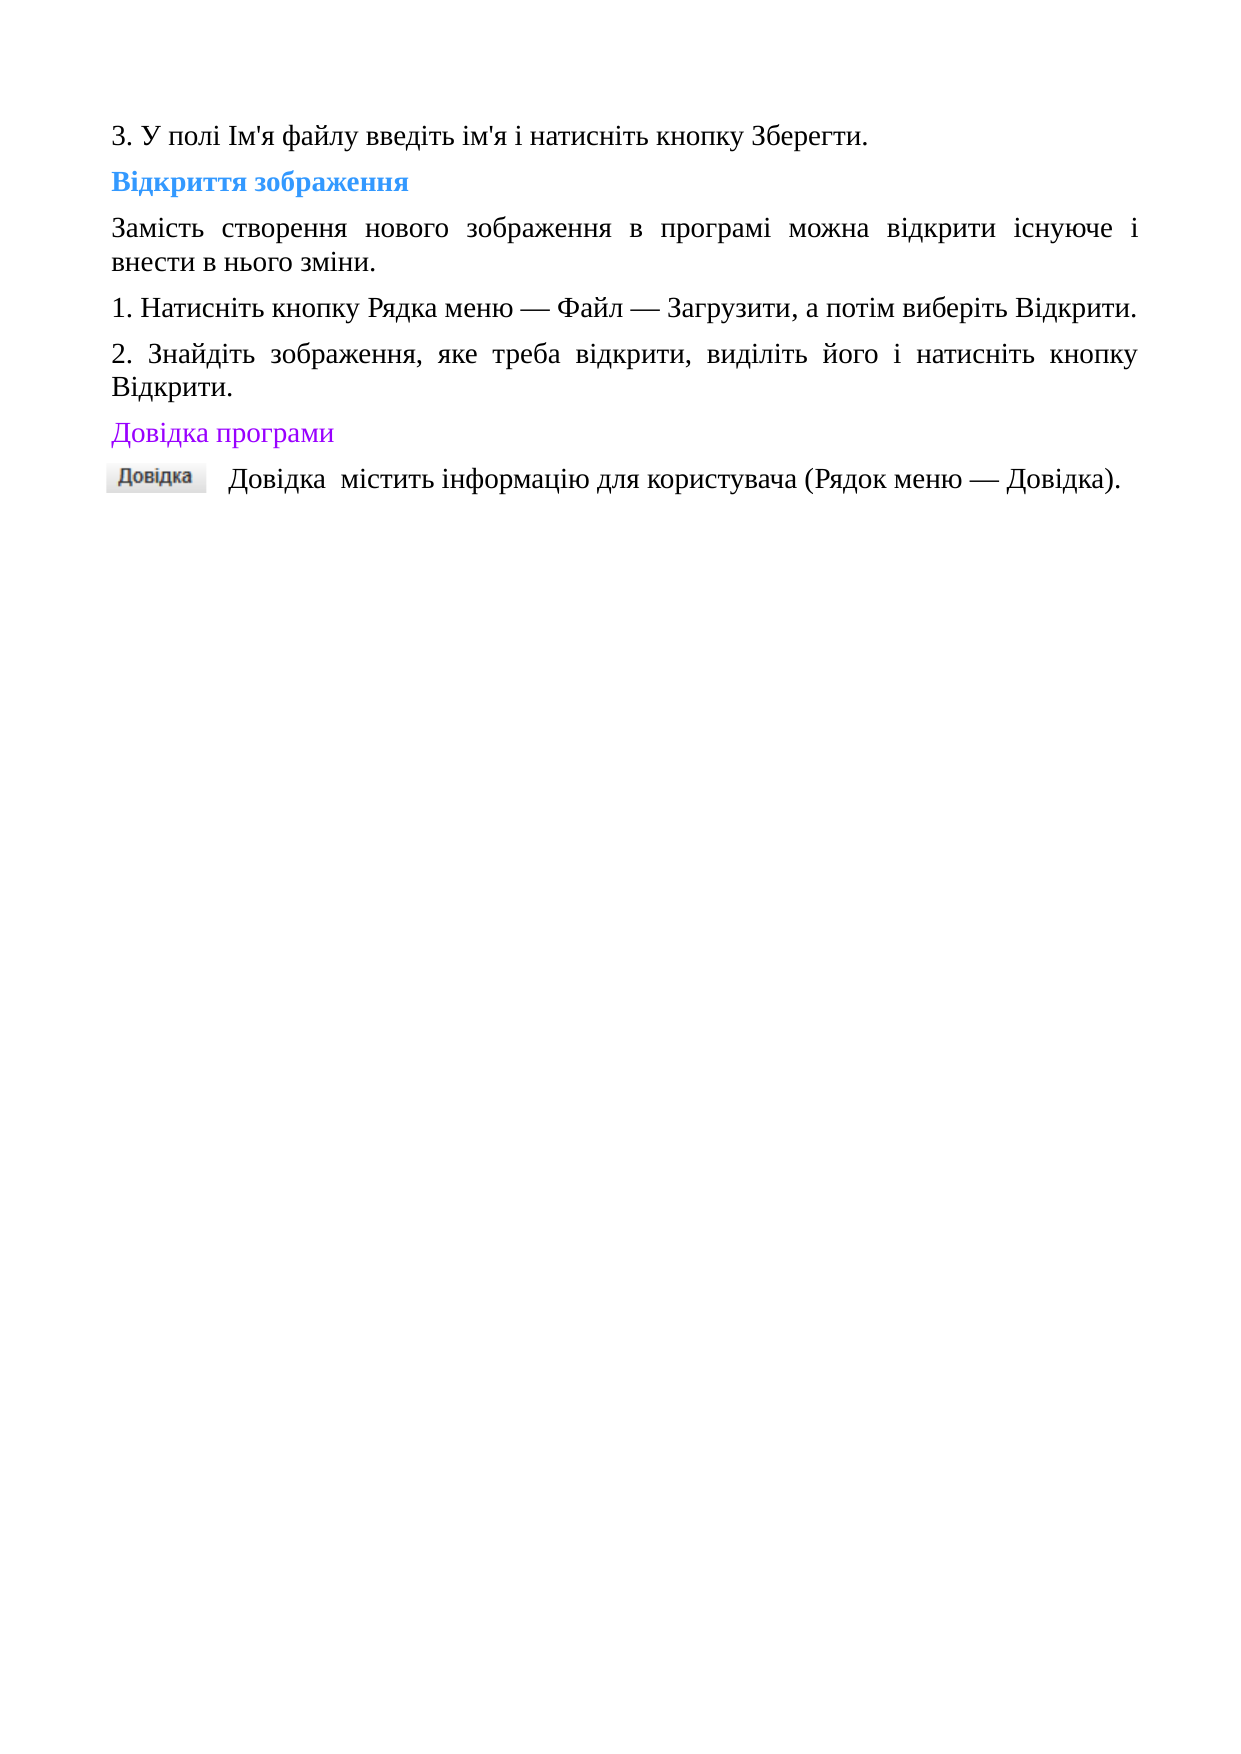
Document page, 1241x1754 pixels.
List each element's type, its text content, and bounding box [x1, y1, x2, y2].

text Замість створення нового зображення в програмі можна відкрити існуюче і внести в нього зміни. [111, 210, 1139, 277]
text Довідка містить інформацію для користувача (Рядок меню — Довідка). [111, 461, 1139, 495]
text 2. Знайдіть зображення, яке треба відкрити, виділіть його і натисніть кнопку Відкрити. [111, 336, 1139, 403]
text Довідка програми [111, 415, 1139, 449]
text Відкриття зображення [111, 164, 1139, 198]
text 3. У полі Ім'я файлу введіть ім'я і натисніть кнопку Зберегти. [111, 118, 1139, 152]
picture [106, 463, 207, 493]
text 1. Натисніть кнопку Рядка меню — Файл — Загрузити, а потім виберіть Відкрити. [111, 290, 1139, 323]
